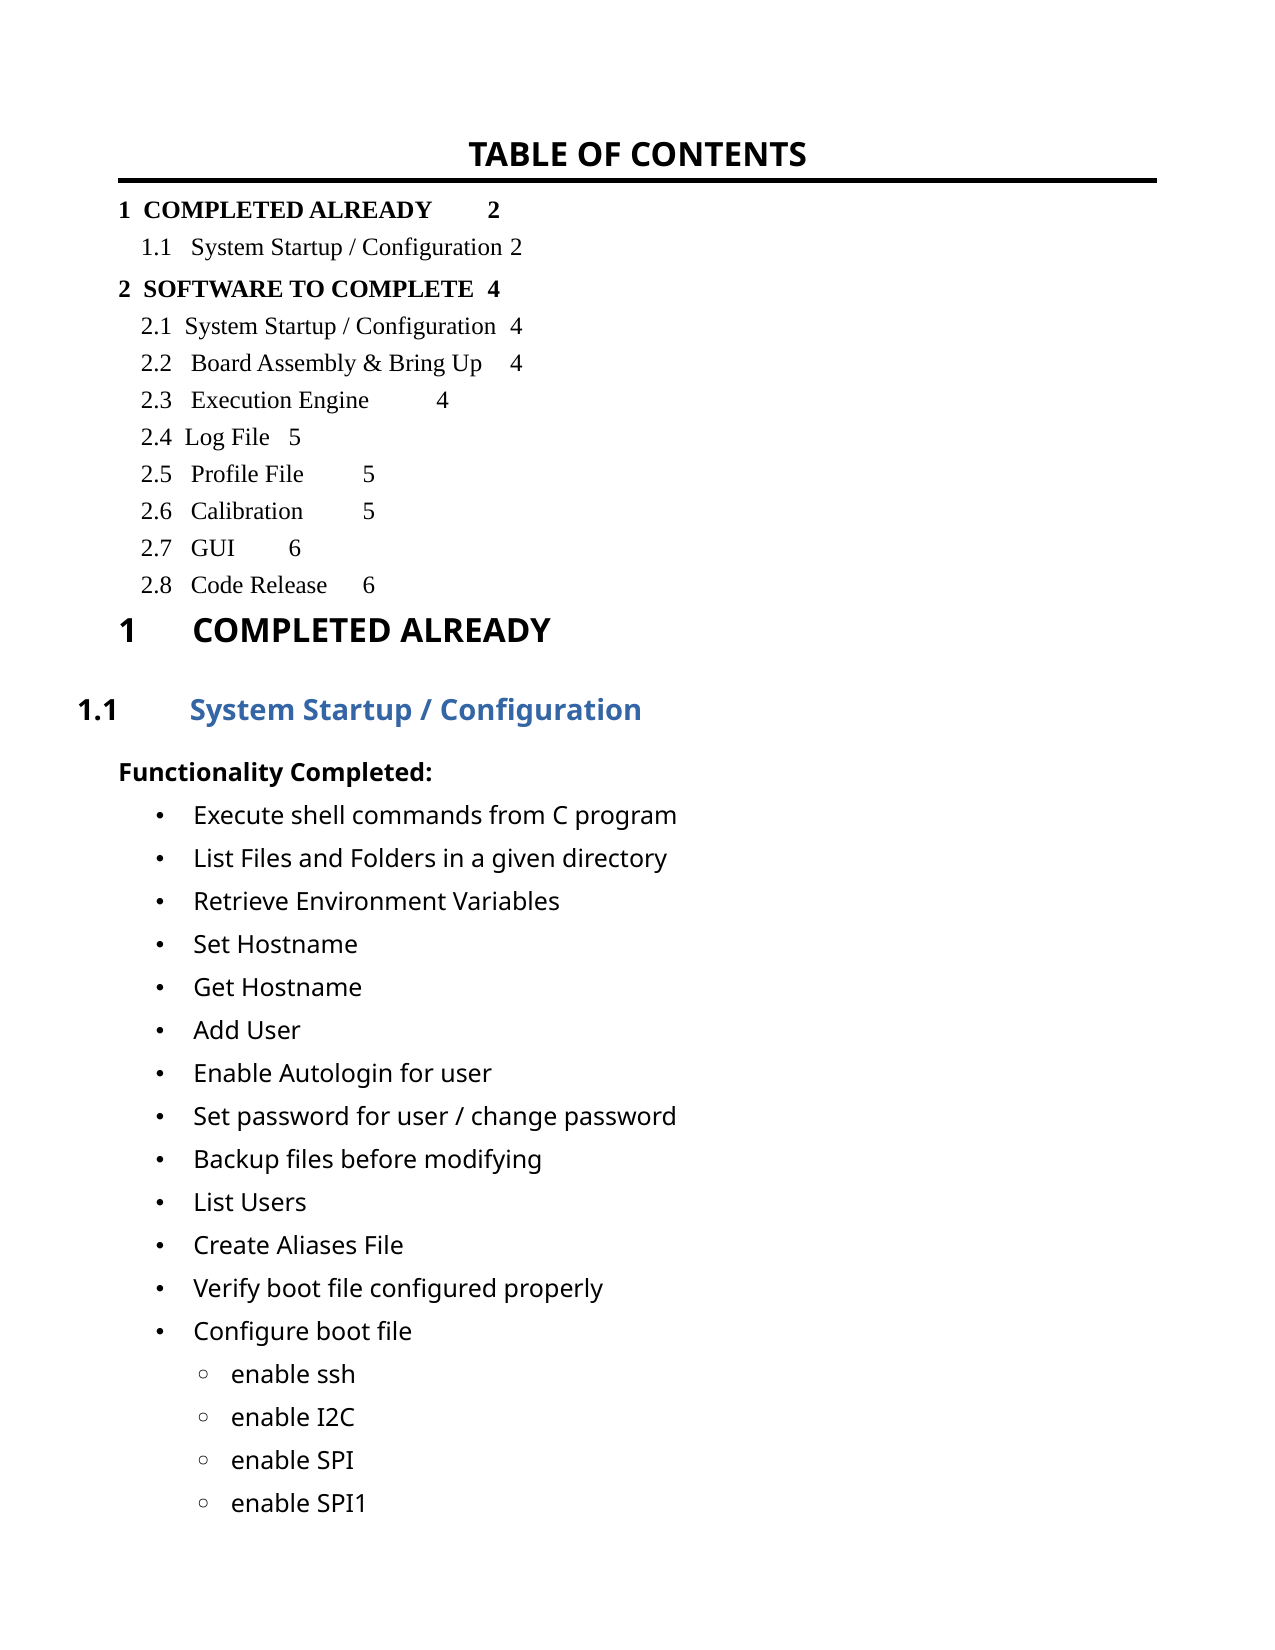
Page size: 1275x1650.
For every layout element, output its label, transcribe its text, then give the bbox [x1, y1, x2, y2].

list Set Hostname [156, 927, 1157, 961]
subtitle System Startup / Configuration [77, 689, 1157, 729]
text 2.4 Log File 5 [141, 422, 1157, 451]
text 2.8 Code Release 6 [141, 570, 1157, 599]
subtitle Table of Contents [118, 131, 1157, 178]
text 1 Completed Already 2 [118, 195, 1157, 224]
list enable I2C [193, 1400, 1157, 1434]
text 2.7 GUI 6 [141, 533, 1157, 562]
list Configure boot file [156, 1314, 1157, 1348]
list Backup files before modifying [156, 1142, 1157, 1176]
text 2.1 System Startup / Configuration 4 [141, 311, 1157, 339]
list List Users [156, 1185, 1157, 1219]
list Add User [156, 1013, 1157, 1047]
text 2.3 Execution Engine 4 [141, 385, 1157, 414]
list Get Hostname [156, 970, 1157, 1004]
text Functionality Completed: [118, 755, 1157, 789]
list List Files and Folders in a given directory [156, 841, 1157, 875]
text 2 Software TO COMPLETE 4 [118, 274, 1157, 302]
list Create Aliases File [156, 1228, 1157, 1262]
subtitle Completed Already [118, 607, 1157, 652]
text 1.1 System Startup / Configuration 2 [141, 232, 1157, 261]
text 2.6 Calibration 5 [141, 496, 1157, 525]
text 2.5 Profile File 5 [141, 459, 1157, 488]
list enable SPI1 [193, 1486, 1157, 1520]
list enable SPI [193, 1443, 1157, 1477]
list Execute shell commands from C program [156, 798, 1157, 832]
list Set password for user / change password [156, 1099, 1157, 1133]
list Enable Autologin for user [156, 1056, 1157, 1090]
list enable ssh [193, 1357, 1157, 1391]
list Verify boot file configured properly [156, 1271, 1157, 1305]
list Retrieve Environment Variables [156, 884, 1157, 918]
text 2.2 Board Assembly & Bring Up 4 [141, 348, 1157, 377]
